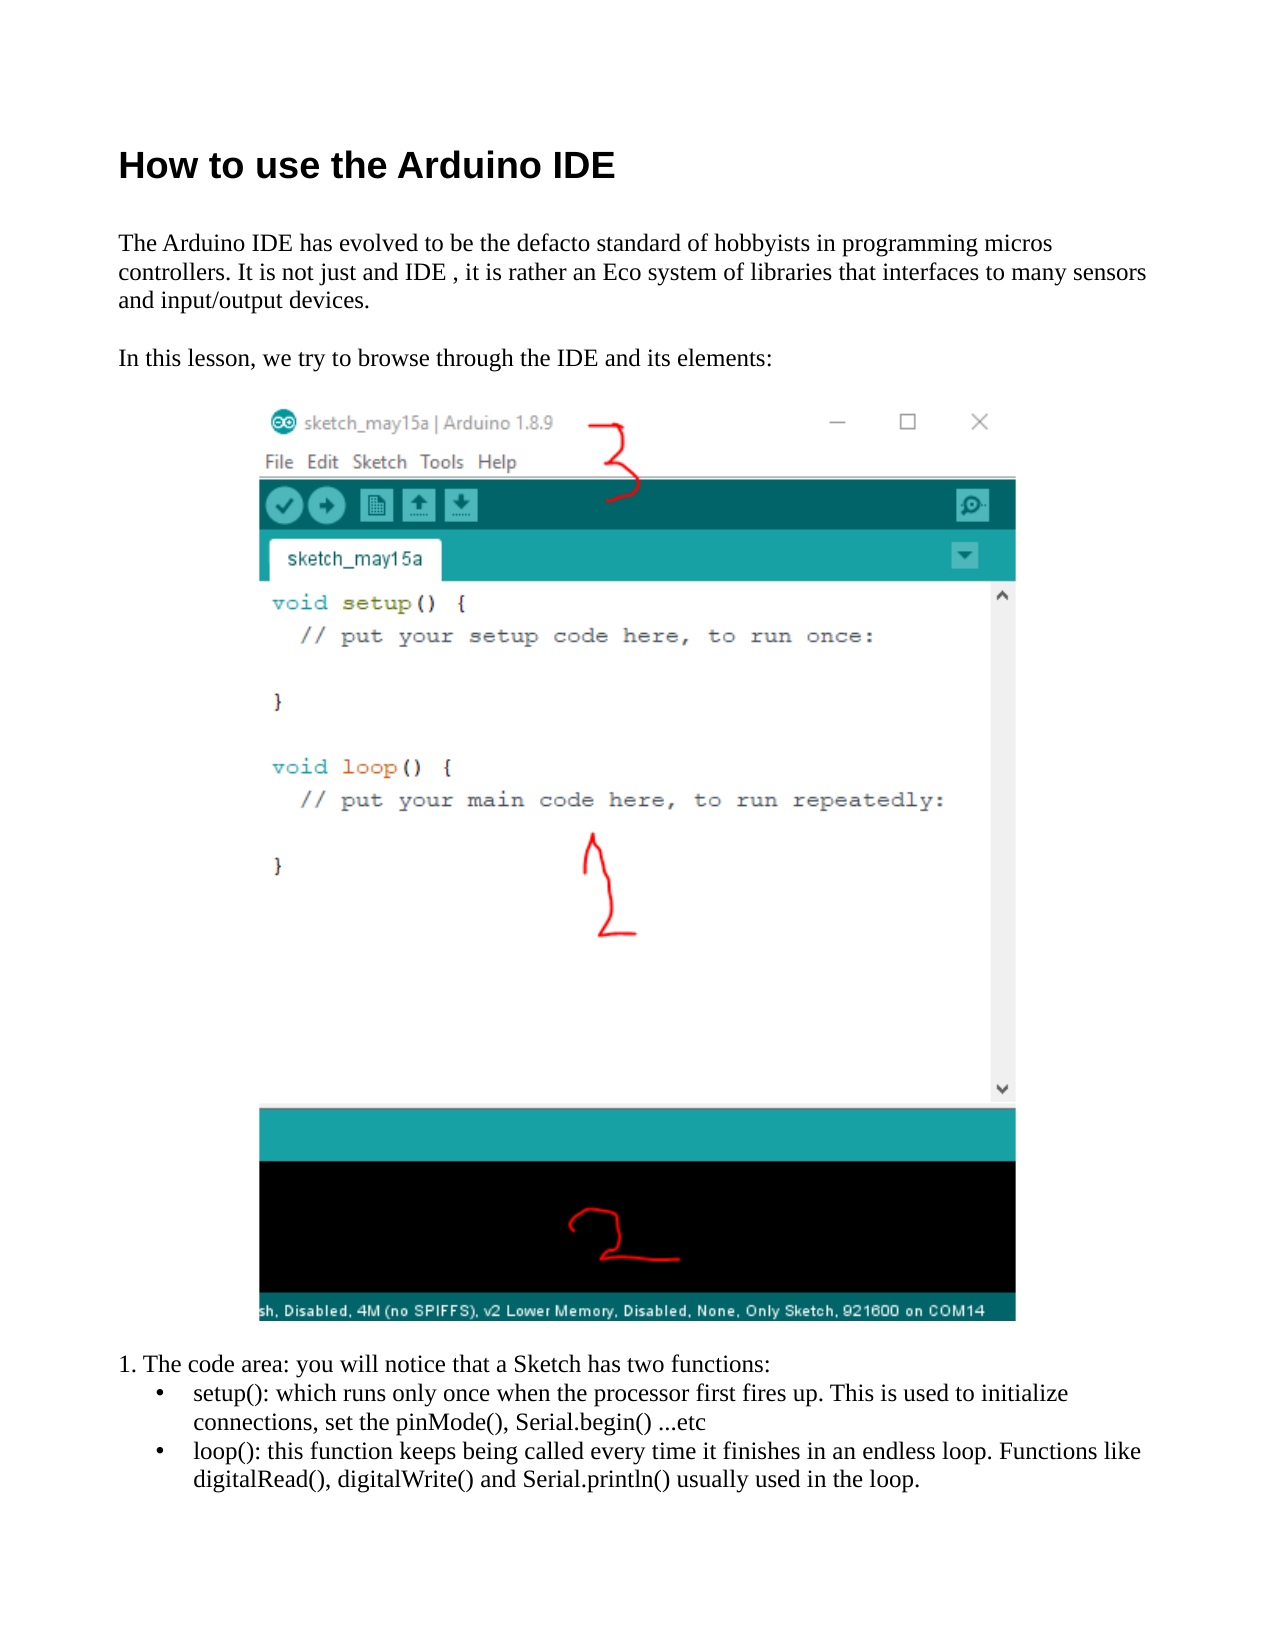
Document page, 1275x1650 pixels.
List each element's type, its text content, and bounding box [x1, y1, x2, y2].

subtitle How to use the Arduino IDE [118, 143, 1157, 187]
text In this lesson, we try to browse through the IDE and its elements: [118, 343, 1157, 372]
picture [259, 400, 1016, 1321]
text The Arduino IDE has evolved to be the defacto standard of hobbyists in programming micros controllers. It is not just and IDE , it is rather an Eco system of libraries that interfaces to many sensors and input/output devices. [118, 228, 1157, 314]
list setup(): which runs only once when the processor first fires up. This is used to initialize connections, set the pinMode(), Serial.begin() ...etc [156, 1378, 1157, 1436]
text 1. The code area: you will notice that a Sketch has two functions: [118, 1349, 1157, 1378]
list loop(): this function keeps being called every time it finishes in an endless loop. Functions like digitalRead(), digitalWrite() and Serial.println() usually used in the loop. [156, 1436, 1157, 1493]
